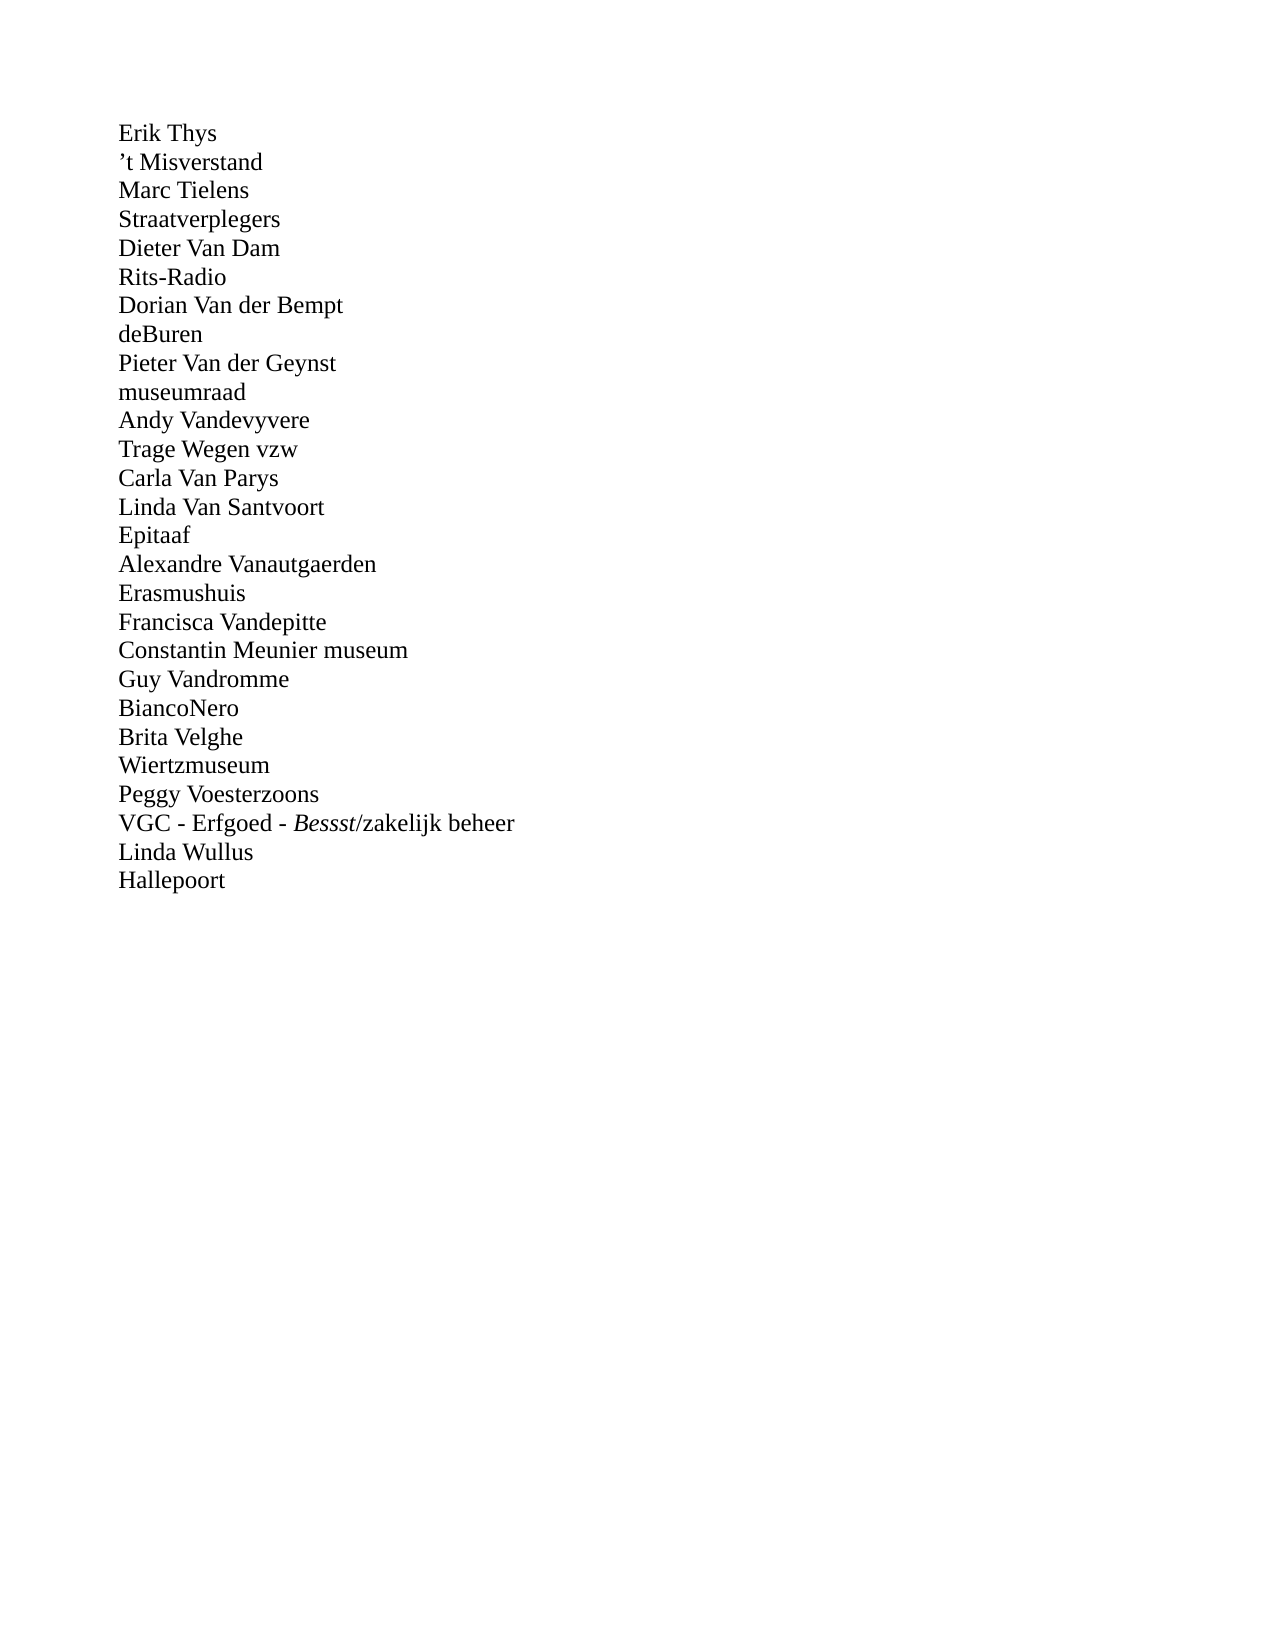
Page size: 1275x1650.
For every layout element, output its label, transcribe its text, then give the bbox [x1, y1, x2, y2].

text VGC - Erfgoed - Bessst/zakelijk beheer [118, 808, 1157, 837]
text Marc Tielens [118, 176, 1157, 204]
text Hallepoort [118, 866, 1157, 894]
text Erik Thys [118, 118, 1157, 147]
text Linda Van Santvoort [118, 492, 1157, 521]
text Guy Vandromme [118, 664, 1157, 693]
text Dorian Van der Bempt [118, 291, 1157, 319]
text deBuren [118, 319, 1157, 348]
text Andy Vandevyvere [118, 406, 1157, 434]
text Erasmushuis [118, 578, 1157, 607]
text Trage Wegen vzw [118, 434, 1157, 463]
text Alexandre Vanautgaerden [118, 549, 1157, 578]
text Pieter Van der Geynst [118, 348, 1157, 377]
text BiancoNero [118, 693, 1157, 722]
text Carla Van Parys [118, 463, 1157, 492]
text museumraad [118, 377, 1157, 406]
text Dieter Van Dam [118, 233, 1157, 262]
text Constantin Meunier museum [118, 636, 1157, 664]
text Straatverplegers [118, 204, 1157, 233]
text Linda Wullus [118, 837, 1157, 866]
text Wiertzmuseum [118, 751, 1157, 779]
text ’t Misverstand [118, 147, 1157, 176]
text Brita Velghe [118, 722, 1157, 751]
text Peggy Voesterzoons [118, 779, 1157, 808]
text Rits-Radio [118, 262, 1157, 291]
text Epitaaf [118, 521, 1157, 549]
text Francisca Vandepitte [118, 607, 1157, 636]
